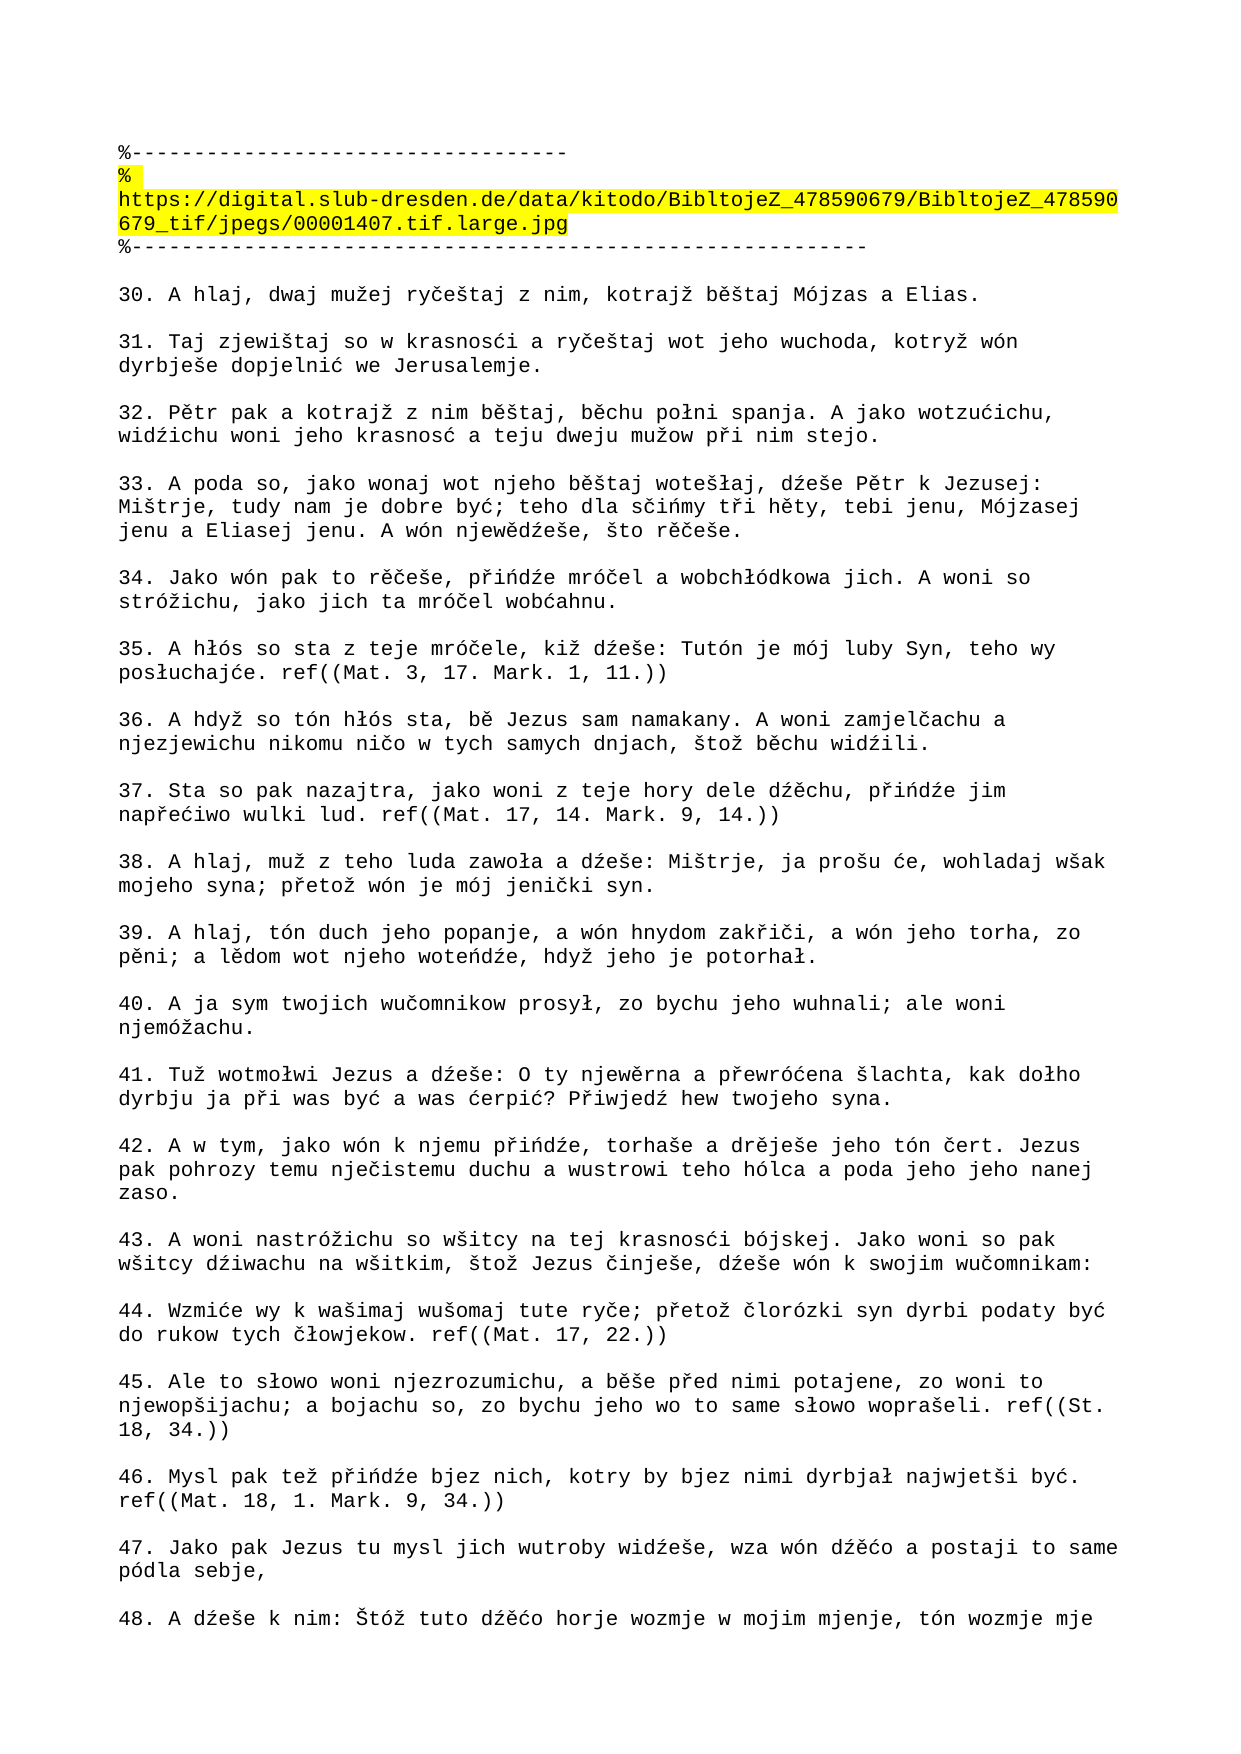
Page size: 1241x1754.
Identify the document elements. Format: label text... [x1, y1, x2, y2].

text 48. A dźeše k nim: Štóž tuto dźěćo horje wozmje w mojim mjenje, tón wozmje mje [118, 1608, 1122, 1631]
text 34. Jako wón pak to rěčeše, přińdźe mróčel a wobchłódkowa jich. A woni so stróžichu, jako jich ta mróčel wobćahnu. [118, 567, 1122, 615]
text %----------------------------------- [118, 142, 1122, 165]
text 32. Pětr pak a kotrajž z nim běštaj, běchu połni spanja. A jako wotzućichu, widźichu woni jeho krasnosć a teju dweju mužow při nim stejo. [118, 402, 1122, 449]
text 35. A hłós so sta z teje mróčele, kiž dźeše: Tutón je mój luby Syn, teho wy posłuchajće. ref((Mat. 3, 17. Mark. 1, 11.)) [118, 638, 1122, 686]
text 43. A woni nastróžichu so wšitcy na tej krasnosći bójskej. Jako woni so pak wšitcy dźiwachu na wšitkim, štož Jezus činješe, dźeše wón k swojim wučomnikam: [118, 1229, 1122, 1277]
text 47. Jako pak Jezus tu mysl jich wutroby widźeše, wza wón dźěćo a postaji to same pódla sebje, [118, 1537, 1122, 1584]
text 39. A hlaj, tón duch jeho popanje, a wón hnydom zakřiči, a wón jeho torha, zo pěni; a lědom wot njeho woteńdźe, hdyž jeho je potorhał. [118, 922, 1122, 969]
text 31. Taj zjewištaj so w krasnosći a ryčeštaj wot jeho wuchoda, kotryž wón dyrbješe dopjelnić we Jerusalemje. [118, 331, 1122, 378]
text 41. Tuž wotmołwi Jezus a dźeše: O ty njewěrna a přewróćena šlachta, kak dołho dyrbju ja při was być a was ćerpić? Přiwjedź hew twojeho syna. [118, 1064, 1122, 1111]
text 40. A ja sym twojich wučomnikow prosył, zo bychu jeho wuhnali; ale woni njemóžachu. [118, 993, 1122, 1040]
text 42. A w tym, jako wón k njemu přińdźe, torhaše a drěješe jeho tón čert. Jezus pak pohrozy temu nječistemu duchu a wustrowi teho hólca a poda jeho jeho nanej zaso. [118, 1135, 1122, 1206]
text 38. A hlaj, muž z teho luda zawoła a dźeše: Mištrje, ja prošu će, wohladaj wšak mojeho syna; přetož wón je mój jenički syn. [118, 851, 1122, 898]
text 45. Ale to słowo woni njezrozumichu, a běše před nimi potajene, zo woni to njewopšijachu; a bojachu so, zo bychu jeho wo to same słowo woprašeli. ref((St. 18, 34.)) [118, 1371, 1122, 1442]
text 37. Sta so pak nazajtra, jako woni z teje hory dele dźěchu, přińdźe jim napřećiwo wulki lud. ref((Mat. 17, 14. Mark. 9, 14.)) [118, 780, 1122, 827]
text 44. Wzmiće wy k wašimaj wušomaj tute ryče; přetož člorózki syn dyrbi podaty być do rukow tych čłowjekow. ref((Mat. 17, 22.)) [118, 1300, 1122, 1348]
text 46. Mysl pak tež přińdźe bjez nich, kotry by bjez nimi dyrbjał najwjetši być. ref((Mat. 18, 1. Mark. 9, 34.)) [118, 1466, 1122, 1513]
text % https://digital.slub-dresden.de/data/kitodo/BibltojeZ_478590679/BibltojeZ_478590679_tif/jpegs/00001407.tif.large.jpg [118, 165, 1122, 236]
text 30. A hlaj, dwaj mužej ryčeštaj z nim, kotrajž běštaj Mójzas a Elias. [118, 284, 1122, 307]
text 33. A poda so, jako wonaj wot njeho běštaj wotešłaj, dźeše Pětr k Jezusej: Mištrje, tudy nam je dobre być; teho dla sčińmy tři hěty, tebi jenu, Mójzasej jenu a Eliasej jenu. A wón njewědźeše, što rěčeše. [118, 473, 1122, 544]
text 36. A hdyž so tón hłós sta, bě Jezus sam namakany. A woni zamjelčachu a njezjewichu nikomu ničo w tych samych dnjach, štož běchu widźili. [118, 709, 1122, 757]
text %----------------------------------------------------------- [118, 236, 1122, 260]
